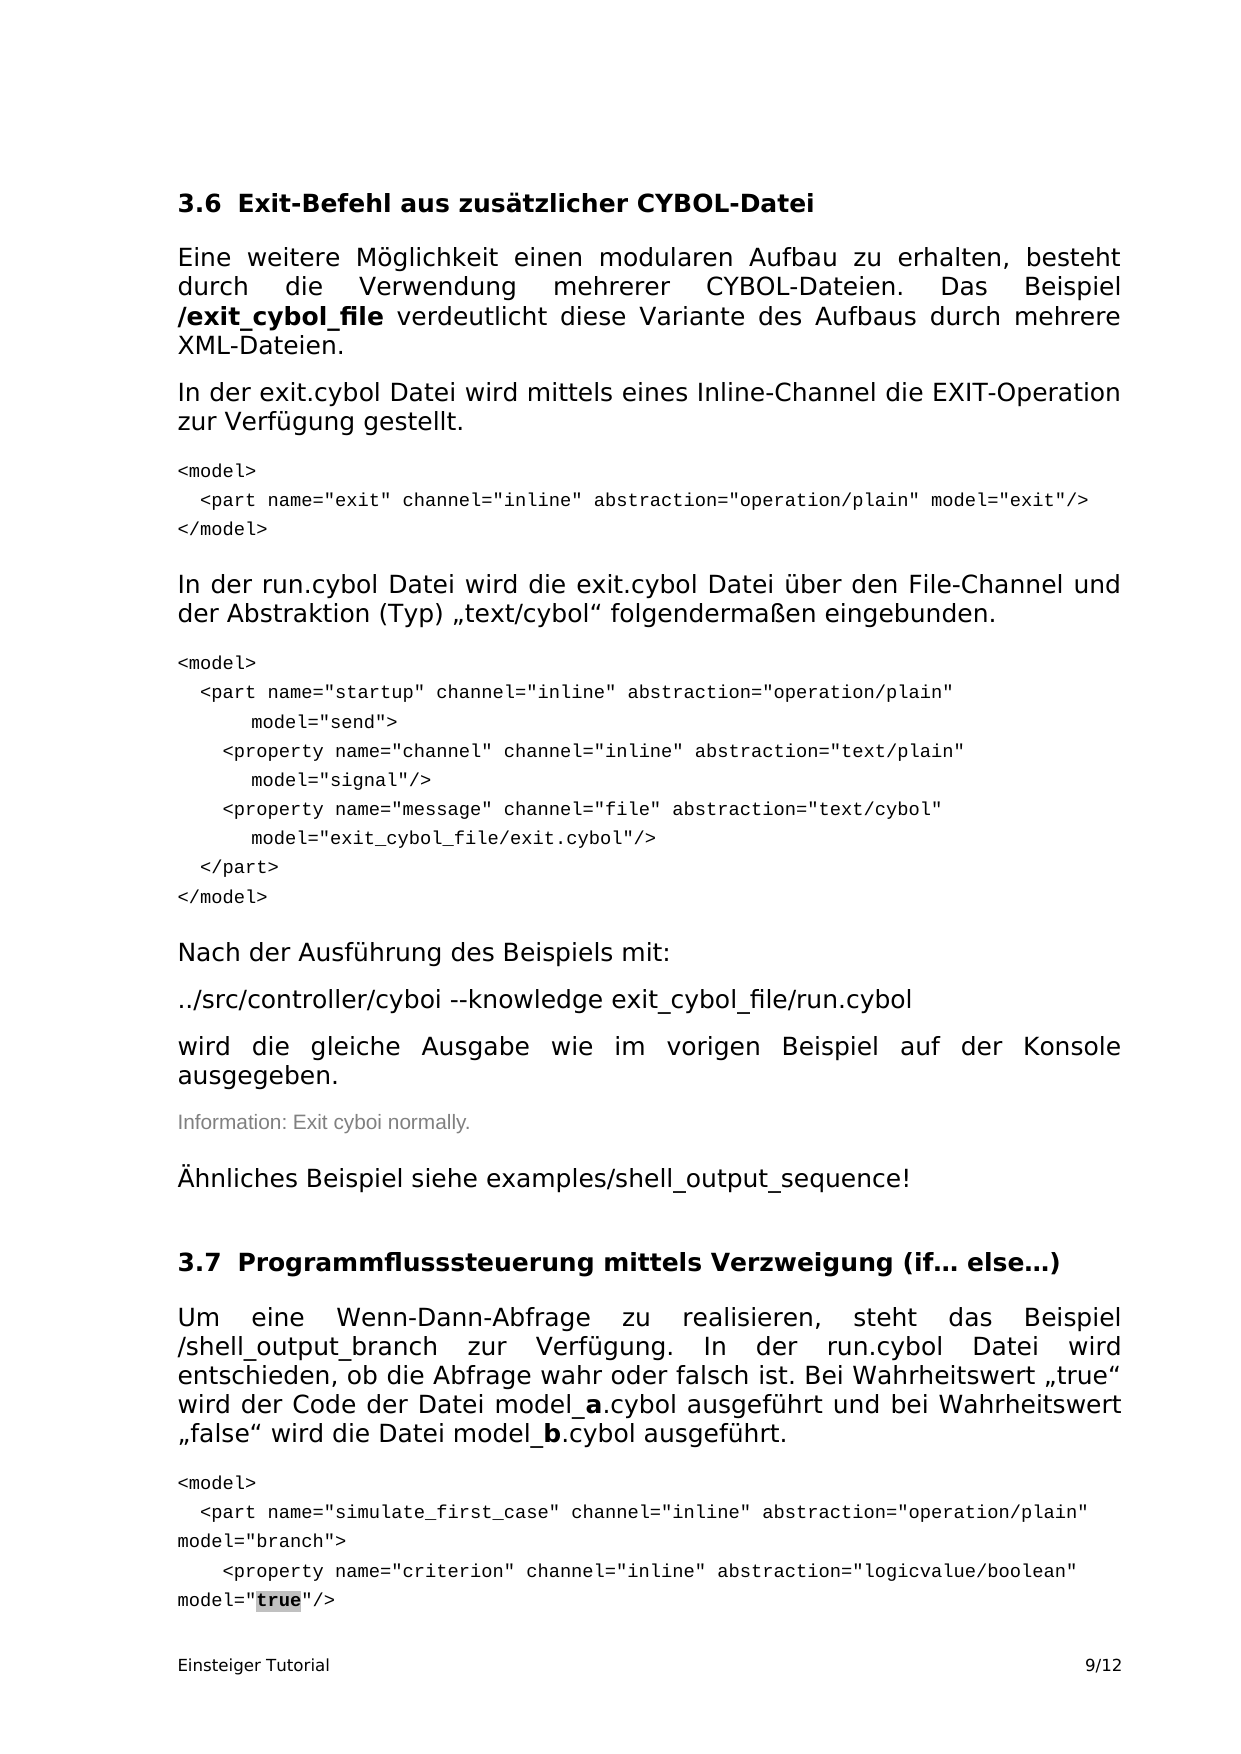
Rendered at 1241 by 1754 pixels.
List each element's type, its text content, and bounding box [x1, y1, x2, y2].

text <property name="criterion" channel="inline" abstraction="logicvalue/boolean" model="true"/> [177, 1554, 1122, 1612]
text <part name="startup" channel="inline" abstraction="operation/plain" [177, 676, 1122, 705]
text <part name="simulate_first_case" channel="inline" abstraction="operation/plain" model="branch"> [177, 1495, 1122, 1554]
text <model> [177, 646, 1122, 676]
text <property name="channel" channel="inline" abstraction="text/plain" [177, 734, 1122, 763]
text In der run.cybol Datei wird die exit.cybol Datei über den File-Channel und der Abstraktion (Typ) „text/cybol“ folgendermaßen eingebunden. [177, 570, 1122, 629]
text In der exit.cybol Datei wird mittels eines Inline-Channel die EXIT-Operation zur Verfügung gestellt. [177, 378, 1122, 436]
text wird die gleiche Ausgabe wie im vorigen Beispiel auf der Konsole ausgegeben. [177, 1032, 1122, 1090]
text model="send"> [177, 705, 1122, 734]
text </part> [177, 851, 1122, 880]
text Nach der Ausführung des Beispiels mit: [177, 938, 1122, 967]
text <part name="exit" channel="inline" abstraction="operation/plain" model="exit"/> [177, 483, 1122, 512]
text Ähnliches Beispiel siehe examples/shell_output_sequence! [177, 1164, 1122, 1193]
text Um eine Wenn-Dann-Abfrage zu realisieren, steht das Beispiel /shell_output_branch zur Verfügung. In der run.cybol Datei wird entschieden, ob die Abfrage wahr oder falsch ist. Bei Wahrheitswert „true“ wird der Code der Datei model_a.cybol ausgeführt und bei Wahrheitswert „false“ wird die Datei model_b.cybol ausgeführt. [177, 1303, 1122, 1448]
text </model> [177, 880, 1122, 909]
subtitle Programmflusssteuerung mittels Verzweigung (if… else…) [177, 1248, 1122, 1278]
text Information: Exit cyboi normally. [177, 1108, 1122, 1135]
text model="exit_cybol_file/exit.cybol"/> [177, 821, 1122, 851]
text Eine weitere Möglichkeit einen modularen Aufbau zu erhalten, besteht durch die Verwendung mehrerer CYBOL-Dateien. Das Beispiel /exit_cybol_file verdeutlicht diese Variante des Aufbaus durch mehrere XML-Dateien. [177, 243, 1122, 360]
text </model> [177, 512, 1122, 541]
text model="signal"/> [177, 763, 1122, 792]
subtitle Exit-Befehl aus zusätzlicher CYBOL-Datei [177, 189, 1122, 218]
text <property name="message" channel="file" abstraction="text/cybol" [177, 792, 1122, 821]
text <model> [177, 1466, 1122, 1495]
text <model> [177, 454, 1122, 483]
text ../src/controller/cyboi --knowledge exit_cybol_file/run.cybol [177, 985, 1122, 1014]
